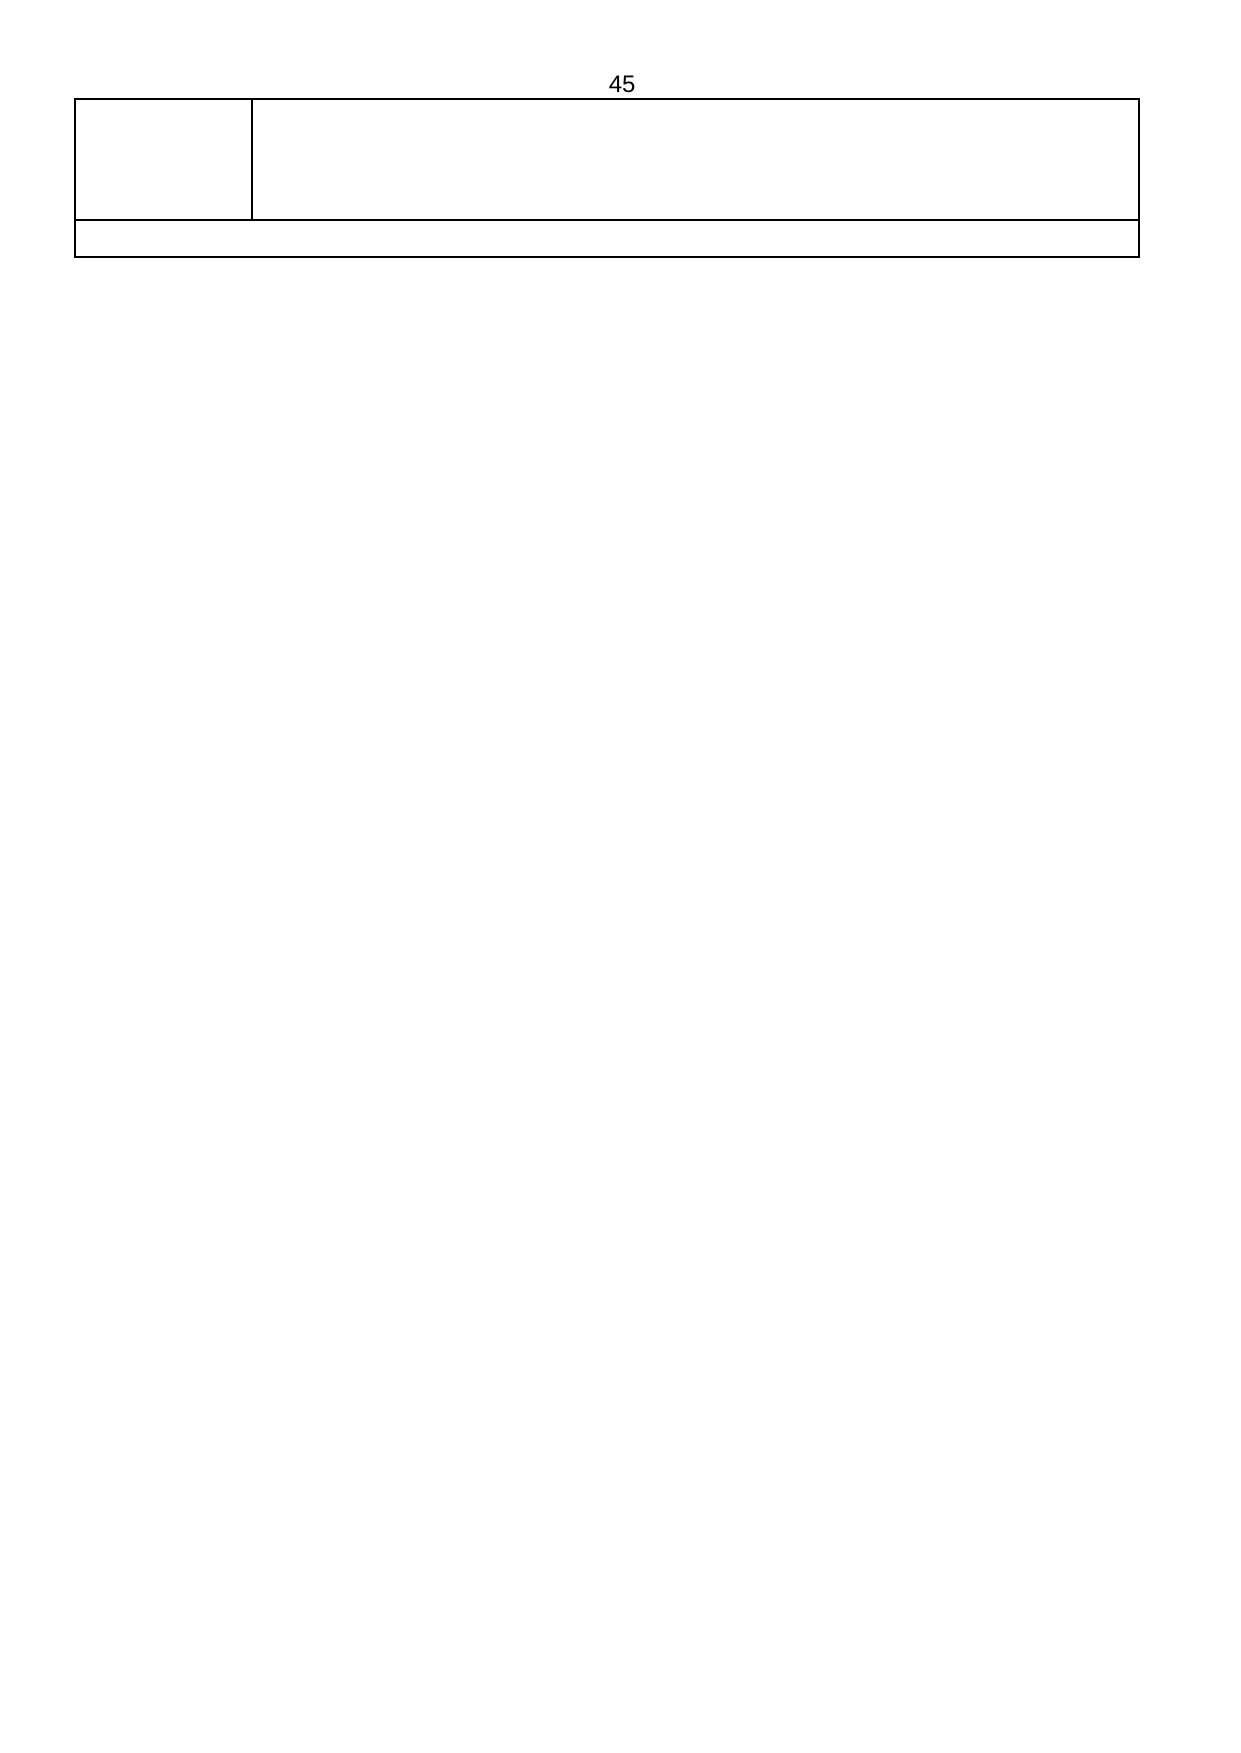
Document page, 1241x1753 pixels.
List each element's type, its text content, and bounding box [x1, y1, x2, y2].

table_header [253, 100, 1138, 219]
text 45 [608, 70, 1178, 98]
table_cell [76, 221, 1138, 256]
table_header [76, 100, 251, 219]
